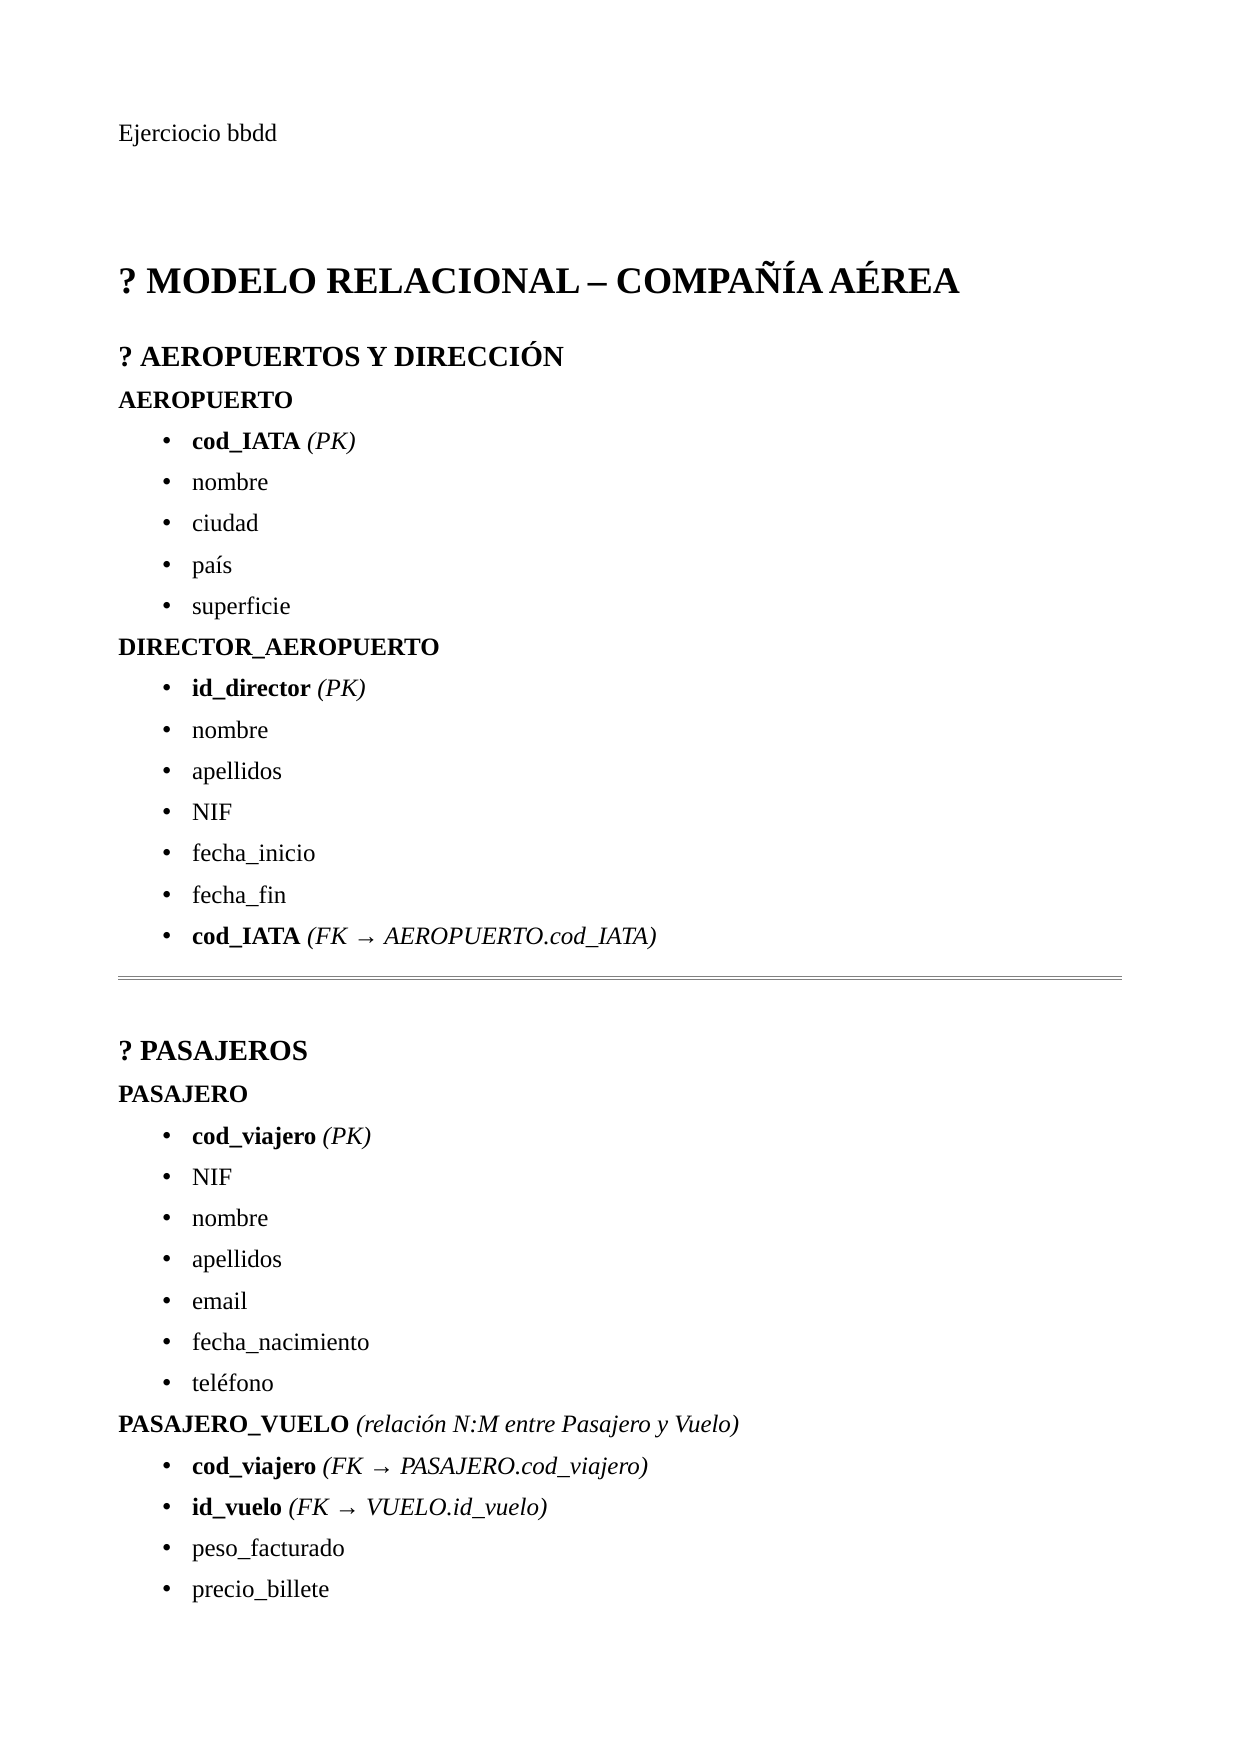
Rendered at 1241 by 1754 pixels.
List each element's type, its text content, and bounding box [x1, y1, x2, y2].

list NIF [162, 1162, 1122, 1191]
list fecha_fin [162, 880, 1122, 908]
list cod_IATA (FK → AEROPUERTO.cod_IATA) [162, 921, 1122, 950]
subtitle ? AEROPUERTOS Y DIRECCIÓN [118, 339, 1122, 372]
subtitle ? MODELO RELACIONAL – COMPAÑÍA AÉREA [118, 258, 1122, 301]
list nombre [162, 467, 1122, 496]
list NIF [162, 797, 1122, 826]
list teléfono [162, 1368, 1122, 1397]
list id_director (PK) [162, 673, 1122, 702]
list cod_IATA (PK) [162, 426, 1122, 455]
list id_vuelo (FK → VUELO.id_vuelo) [162, 1492, 1122, 1521]
list fecha_inicio [162, 838, 1122, 867]
list apellidos [162, 756, 1122, 785]
list cod_viajero (PK) [162, 1121, 1122, 1149]
list superficie [162, 591, 1122, 620]
text PASAJERO_VUELO (relación N:M entre Pasajero y Vuelo) [118, 1409, 1122, 1438]
list ciudad [162, 508, 1122, 537]
list apellidos [162, 1244, 1122, 1273]
list precio_billete [162, 1574, 1122, 1603]
list nombre [162, 715, 1122, 743]
list nombre [162, 1203, 1122, 1232]
list peso_facturado [162, 1533, 1122, 1562]
text AEROPUERTO [118, 385, 1122, 413]
text Ejerciocio bbdd [118, 118, 1122, 147]
subtitle ? PASAJEROS [118, 1033, 1122, 1067]
text DIRECTOR_AEROPUERTO [118, 632, 1122, 661]
list email [162, 1286, 1122, 1314]
list cod_viajero (FK → PASAJERO.cod_viajero) [162, 1451, 1122, 1479]
list fecha_nacimiento [162, 1327, 1122, 1356]
text PASAJERO [118, 1079, 1122, 1108]
list país [162, 550, 1122, 578]
